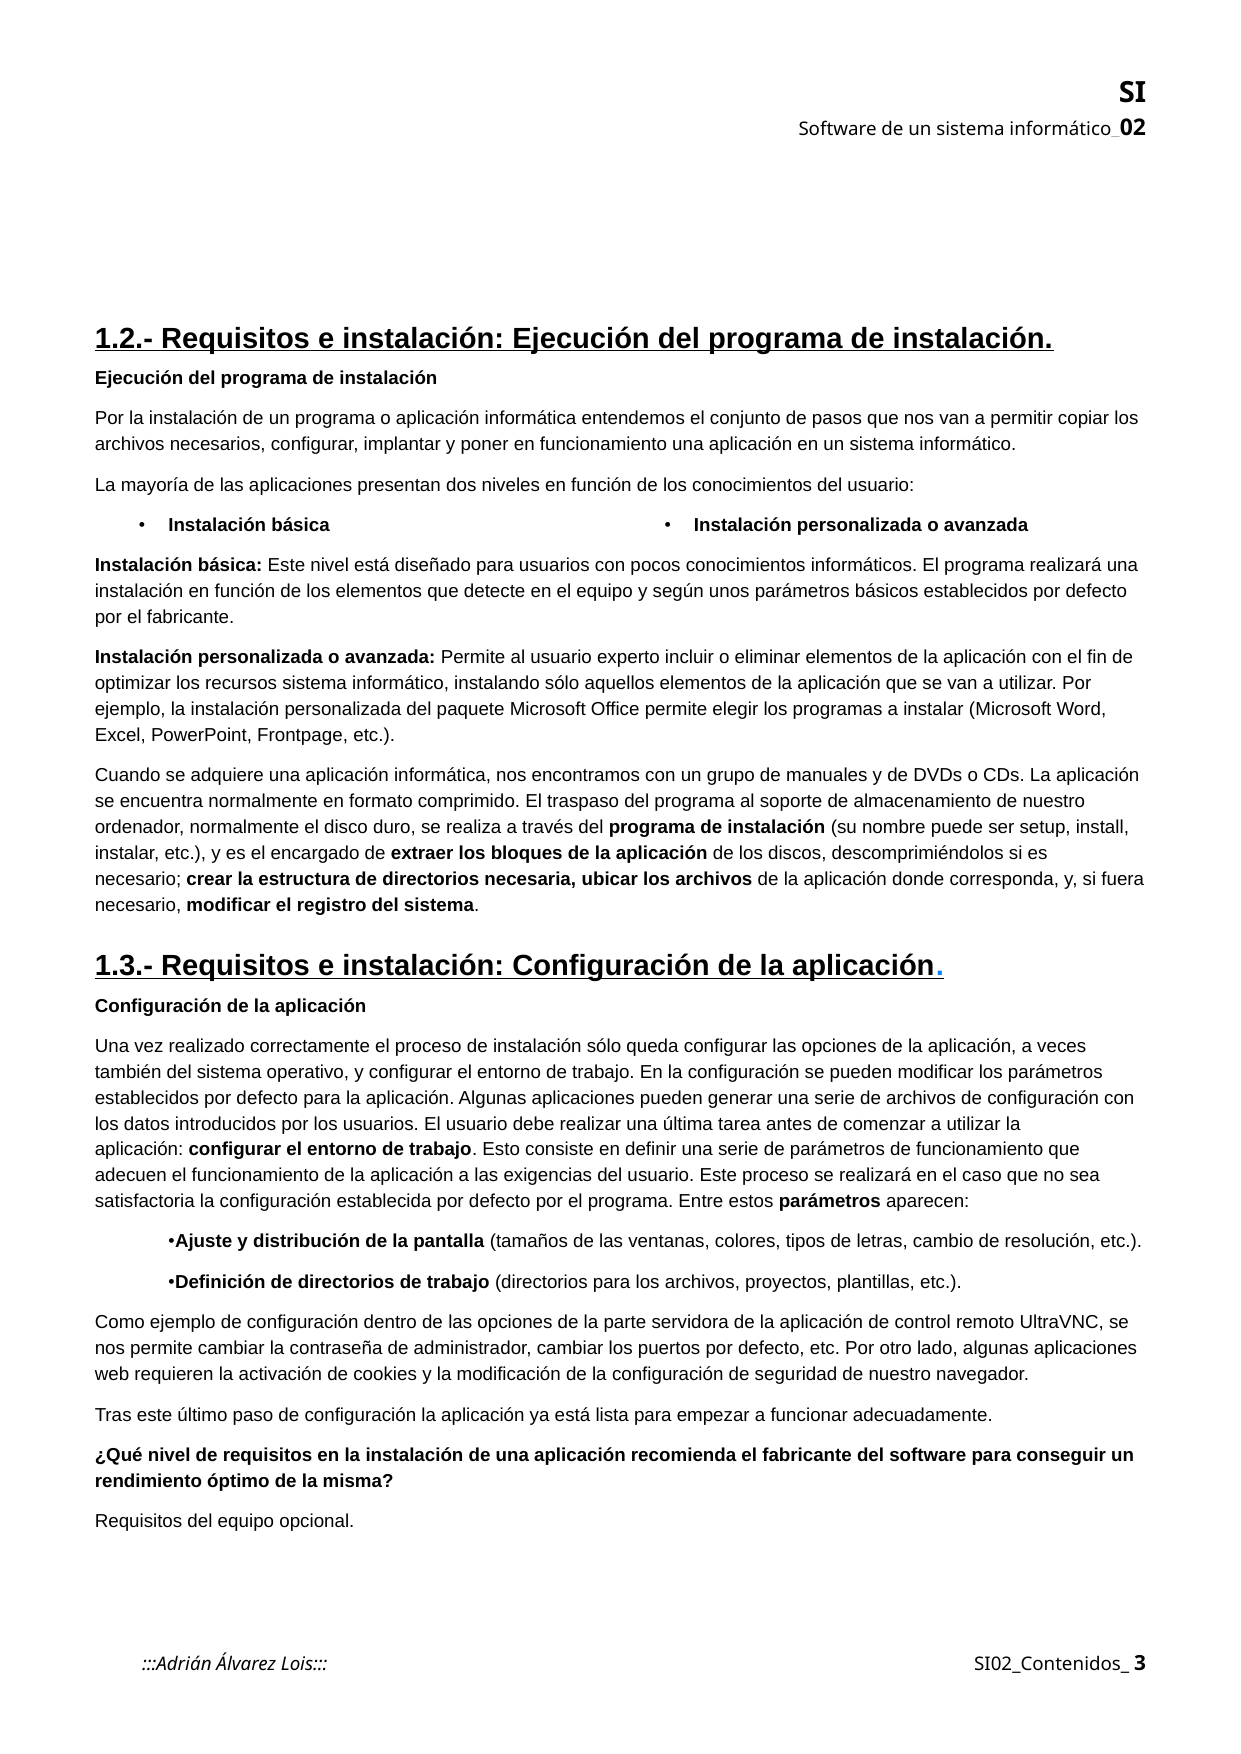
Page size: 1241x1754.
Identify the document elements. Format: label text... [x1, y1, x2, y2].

text Por la instalación de un programa o aplicación informática entendemos el conjunto de pasos que nos van a permitir copiar los archivos necesarios, configurar, implantar y poner en funcionamiento una aplicación en un sistema informático. [94, 407, 1146, 454]
text ¿Qué nivel de requisitos en la instalación de una aplicación recomienda el fabricante del software para conseguir un rendimiento óptimo de la misma? [94, 1444, 1146, 1491]
text Ejecución del programa de instalación [94, 367, 1146, 388]
text Requisitos del equipo opcional. [94, 1510, 1146, 1532]
list Ajuste y distribución de la pantalla (tamaños de las ventanas, colores, tipos de letras, cambio de resolución, etc.). [94, 1230, 1146, 1252]
subtitle 1.3.- Requisitos e instalación: Configuración de la aplicación. [94, 948, 1146, 982]
text Cuando se adquiere una aplicación informática, nos encontramos con un grupo de manuales y de DVDs o CDs. La aplicación se encuentra normalmente en formato comprimido. El traspaso del programa al soporte de almacenamiento de nuestro ordenador, normalmente el disco duro, se realiza a través del programa de instalación (su nombre puede ser setup, install, instalar, etc.), y es el encargado de extraer los bloques de la aplicación de los discos, descomprimiéndolos si es necesario; crear la estructura de directorios necesaria, ubicar los archivos de la aplicación donde corresponda, y, si fuera necesario, modificar el registro del sistema. [94, 764, 1146, 915]
text Tras este último paso de configuración la aplicación ya está lista para empezar a funcionar adecuadamente. [94, 1403, 1146, 1425]
text Configuración de la aplicación [94, 994, 1146, 1016]
list Instalación personalizada o avanzada [664, 514, 1146, 535]
text La mayoría de las aplicaciones presentan dos niveles en función de los conocimientos del usuario: [94, 473, 1146, 495]
text Una vez realizado correctamente el proceso de instalación sólo queda configurar las opciones de la aplicación, a veces también del sistema operativo, y configurar el entorno de trabajo. En la configuración se pueden modificar los parámetros establecidos por defecto para la aplicación. Algunas aplicaciones pueden generar una serie de archivos de configuración con los datos introducidos por los usuarios. El usuario debe realizar una última tarea antes de comenzar a utilizar la aplicación: configurar el entorno de trabajo. Esto consiste en definir una serie de parámetros de funcionamiento que adecuen el funcionamiento de la aplicación a las exigencias del usuario. Este proceso se realizará en el caso que no sea satisfactoria la configuración establecida por defecto por el programa. Entre estos parámetros aparecen: [94, 1035, 1146, 1211]
text Instalación personalizada o avanzada: Permite al usuario experto incluir o eliminar elementos de la aplicación con el fin de optimizar los recursos sistema informático, instalando sólo aquellos elementos de la aplicación que se van a utilizar. Por ejemplo, la instalación personalizada del paquete Microsoft Office permite elegir los programas a instalar (Microsoft Word, Excel, PowerPoint, Frontpage, etc.). [94, 646, 1146, 745]
subtitle 1.2.- Requisitos e instalación: Ejecución del programa de instalación. [94, 287, 1146, 354]
text Como ejemplo de configuración dentro de las opciones de la parte servidora de la aplicación de control remoto UltraVNC, se nos permite cambiar la contraseña de administrador, cambiar los puertos por defecto, etc. Por otro lado, algunas aplicaciones web requieren la activación de cookies y la modificación de la configuración de seguridad de nuestro navegador. [94, 1311, 1146, 1384]
text Instalación básica: Este nivel está diseñado para usuarios con pocos conocimientos informáticos. El programa realizará una instalación en función de los elementos que detecte en el equipo y según unos parámetros básicos establecidos por defecto por el fabricante. [94, 554, 1146, 627]
list Instalación básica [139, 514, 620, 535]
list Definición de directorios de trabajo (directorios para los archivos, proyectos, plantillas, etc.). [94, 1271, 1146, 1292]
